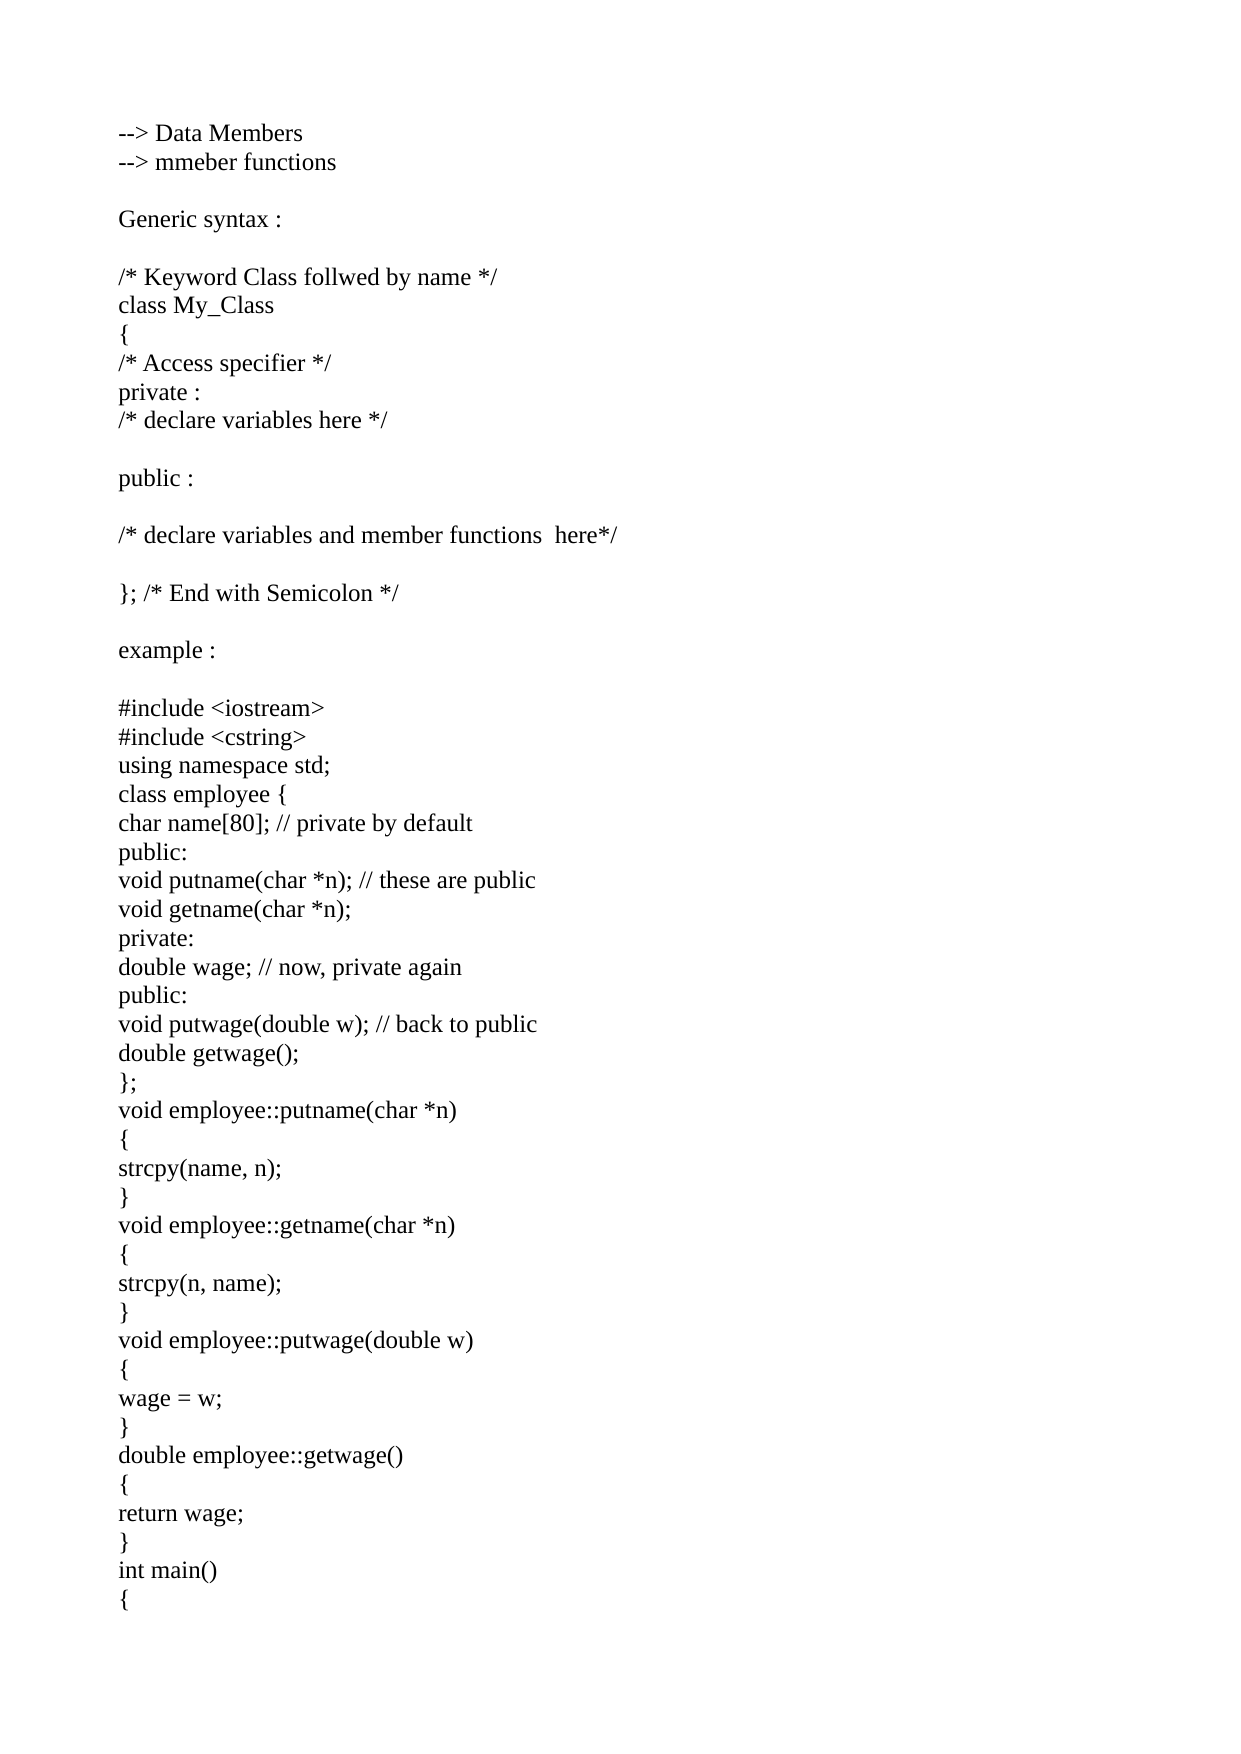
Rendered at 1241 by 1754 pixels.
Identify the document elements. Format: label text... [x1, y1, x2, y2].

text double getwage(); [118, 1038, 1122, 1067]
text } [118, 1297, 1122, 1326]
text { [118, 1584, 1122, 1613]
text --> Data Members [118, 118, 1122, 147]
text void putname(char *n); // these are public [118, 866, 1122, 894]
text wage = w; [118, 1383, 1122, 1412]
text using namespace std; [118, 751, 1122, 779]
text void getname(char *n); [118, 894, 1122, 923]
text { [118, 1124, 1122, 1153]
text public : [118, 463, 1122, 492]
text /* Access specifier */ [118, 348, 1122, 377]
text { [118, 1239, 1122, 1268]
text /* Keyword Class follwed by name */ [118, 262, 1122, 291]
text #include <cstring> [118, 722, 1122, 751]
text char name[80]; // private by default [118, 808, 1122, 837]
text private: [118, 923, 1122, 952]
text void putwage(double w); // back to public [118, 1009, 1122, 1038]
text strcpy(n, name); [118, 1268, 1122, 1297]
text Generic syntax : [118, 204, 1122, 233]
text void employee::getname(char *n) [118, 1211, 1122, 1239]
text } [118, 1182, 1122, 1211]
text void employee::putname(char *n) [118, 1096, 1122, 1124]
text { [118, 1469, 1122, 1498]
text #include <iostream> [118, 693, 1122, 722]
text double wage; // now, private again [118, 952, 1122, 981]
text }; /* End with Semicolon */ [118, 578, 1122, 607]
text }; [118, 1067, 1122, 1096]
text class employee { [118, 779, 1122, 808]
text return wage; [118, 1498, 1122, 1527]
text public: [118, 981, 1122, 1009]
text { [118, 319, 1122, 348]
text example : [118, 636, 1122, 664]
text strcpy(name, n); [118, 1153, 1122, 1182]
text void employee::putwage(double w) [118, 1326, 1122, 1354]
text /* declare variables here */ [118, 406, 1122, 434]
text int main() [118, 1556, 1122, 1584]
text --> mmeber functions [118, 147, 1122, 176]
text double employee::getwage() [118, 1441, 1122, 1469]
text } [118, 1412, 1122, 1441]
text { [118, 1354, 1122, 1383]
text public: [118, 837, 1122, 866]
text class My_Class [118, 291, 1122, 319]
text private : [118, 377, 1122, 406]
text /* declare variables and member functions here*/ [118, 521, 1122, 549]
text } [118, 1527, 1122, 1556]
